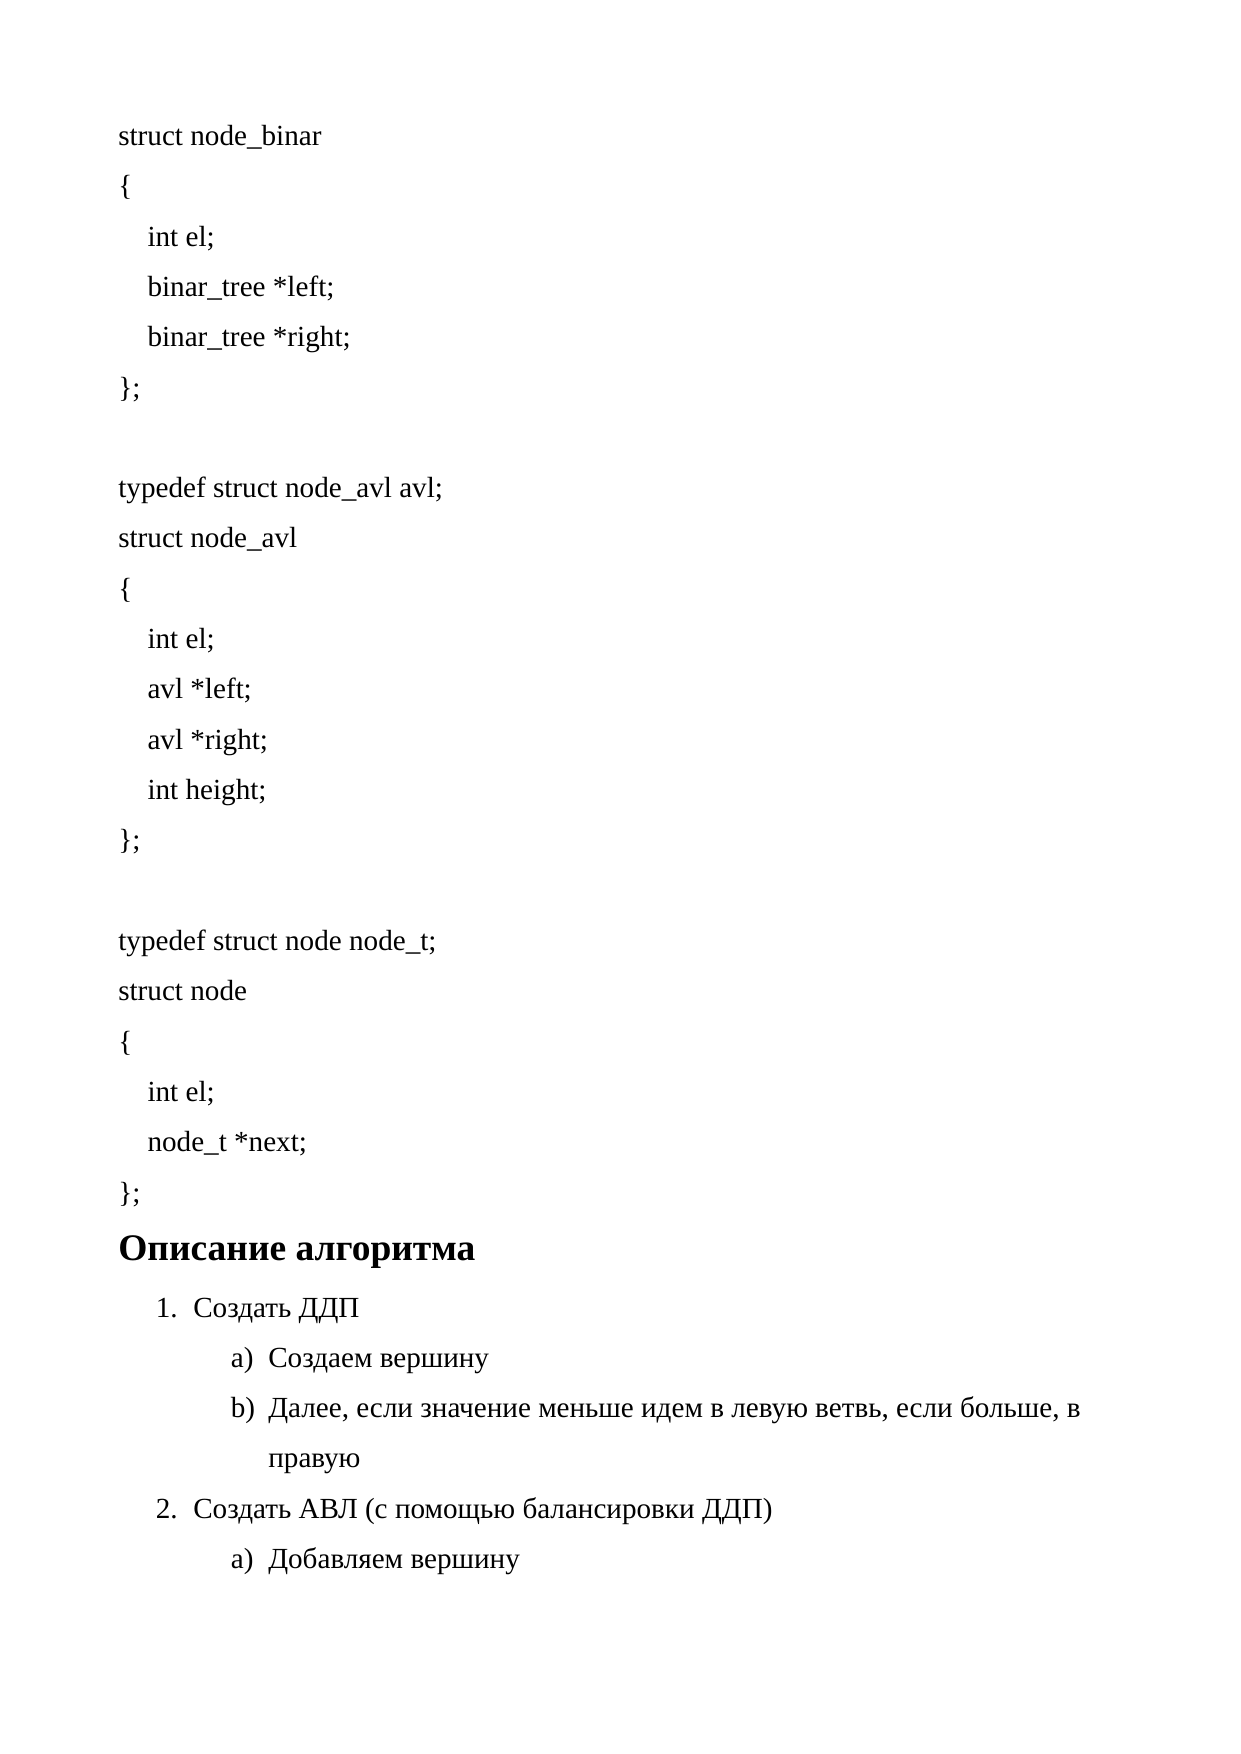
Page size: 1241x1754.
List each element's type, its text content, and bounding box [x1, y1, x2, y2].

text int el; [118, 1074, 1122, 1108]
text { [118, 168, 1122, 202]
text }; [118, 1175, 1122, 1208]
text avl *right; [118, 722, 1122, 755]
text }; [118, 822, 1122, 856]
text binar_tree *right; [118, 319, 1122, 353]
list Создать ДДП [156, 1290, 1122, 1323]
list Создать АВЛ (с помощью балансировки ДДП) [156, 1491, 1122, 1524]
text avl *left; [118, 672, 1122, 705]
text }; [118, 370, 1122, 403]
text node_t *next; [118, 1124, 1122, 1158]
text struct node [118, 973, 1122, 1007]
text { [118, 1024, 1122, 1057]
text binar_tree *left; [118, 269, 1122, 303]
text struct node_binar [118, 118, 1122, 152]
list Добавляем вершину [231, 1541, 1122, 1575]
text Описание алгоритма [118, 1225, 1122, 1268]
text { [118, 571, 1122, 604]
text int el; [118, 621, 1122, 655]
text struct node_avl [118, 521, 1122, 554]
list Далее, если значение меньше идем в левую ветвь, если больше, в правую [231, 1390, 1122, 1474]
text int el; [118, 219, 1122, 252]
text typedef struct node node_t; [118, 923, 1122, 957]
text typedef struct node_avl avl; [118, 470, 1122, 504]
list Создаем вершину [231, 1340, 1122, 1373]
text int height; [118, 772, 1122, 806]
